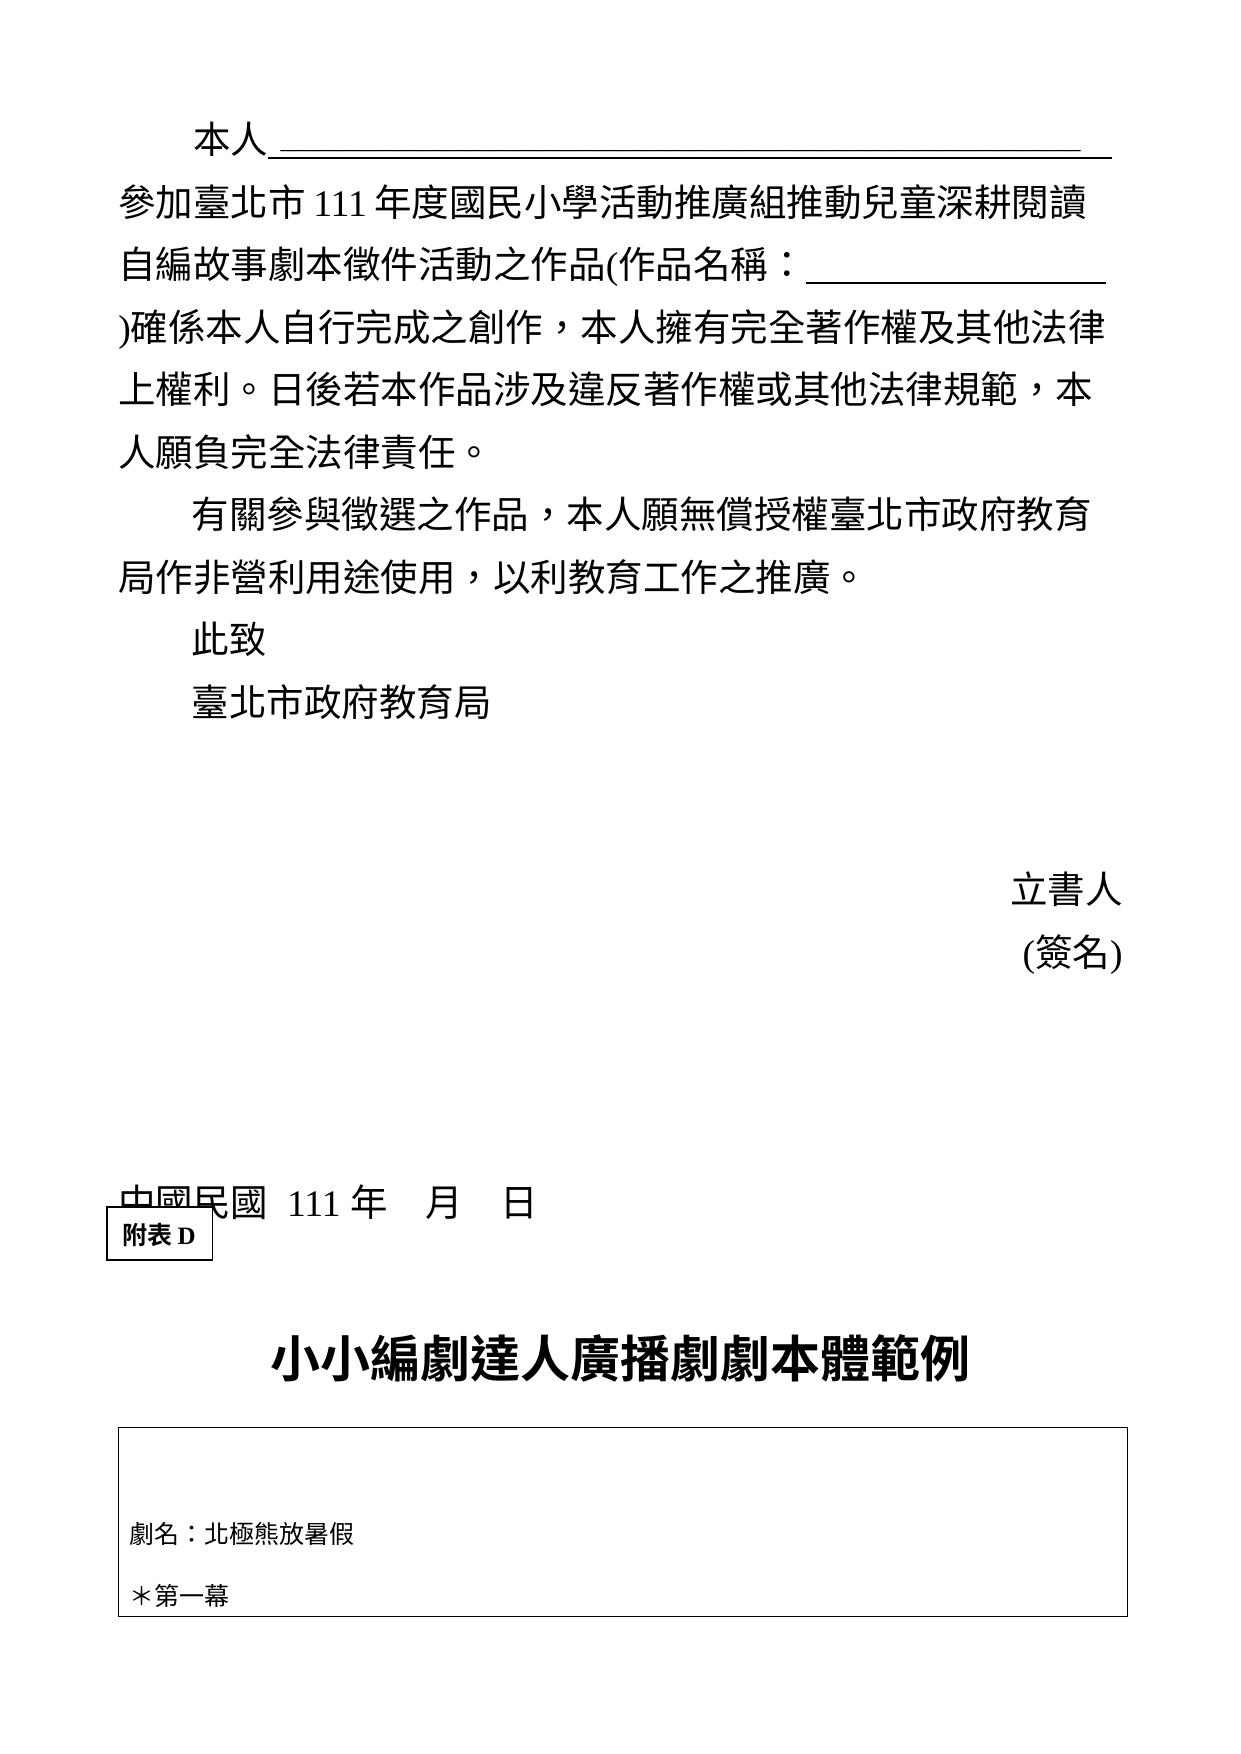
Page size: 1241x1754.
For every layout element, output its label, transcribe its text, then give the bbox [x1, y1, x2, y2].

text 中國民國 111 年 月 日 [118, 1158, 1122, 1221]
text 此致 [118, 596, 1122, 658]
text 立書人 (簽名) [118, 846, 1122, 971]
text 附表D [122, 1215, 197, 1252]
text 參加臺北市111年度國民小學活動推廣組推動兒童深耕閱讀 [118, 158, 265, 221]
table_header 劇名：北極熊放暑假 ＊第一幕 [119, 1428, 1127, 1616]
text 本人 [118, 96, 1122, 348]
text 小小編劇達人廣播劇劇本體範例 [118, 1283, 1122, 1408]
text 自編故事劇本徵件活動之作品(作品名稱： )確係本人自行完成之創作，本人擁有完全著作權及其他法律上權利。日後若本作品涉及違反著作權或其他法律規範，本人願負完全法律責任。 [118, 221, 1122, 471]
text 臺北市政府教育局 [118, 658, 1122, 721]
text 有關參與徵選之作品，本人願無償授權臺北市政府教育局作非營利用途使用，以利教育工作之推廣。 [118, 471, 1122, 596]
text ________________________________________________________________ [280, 125, 1107, 153]
